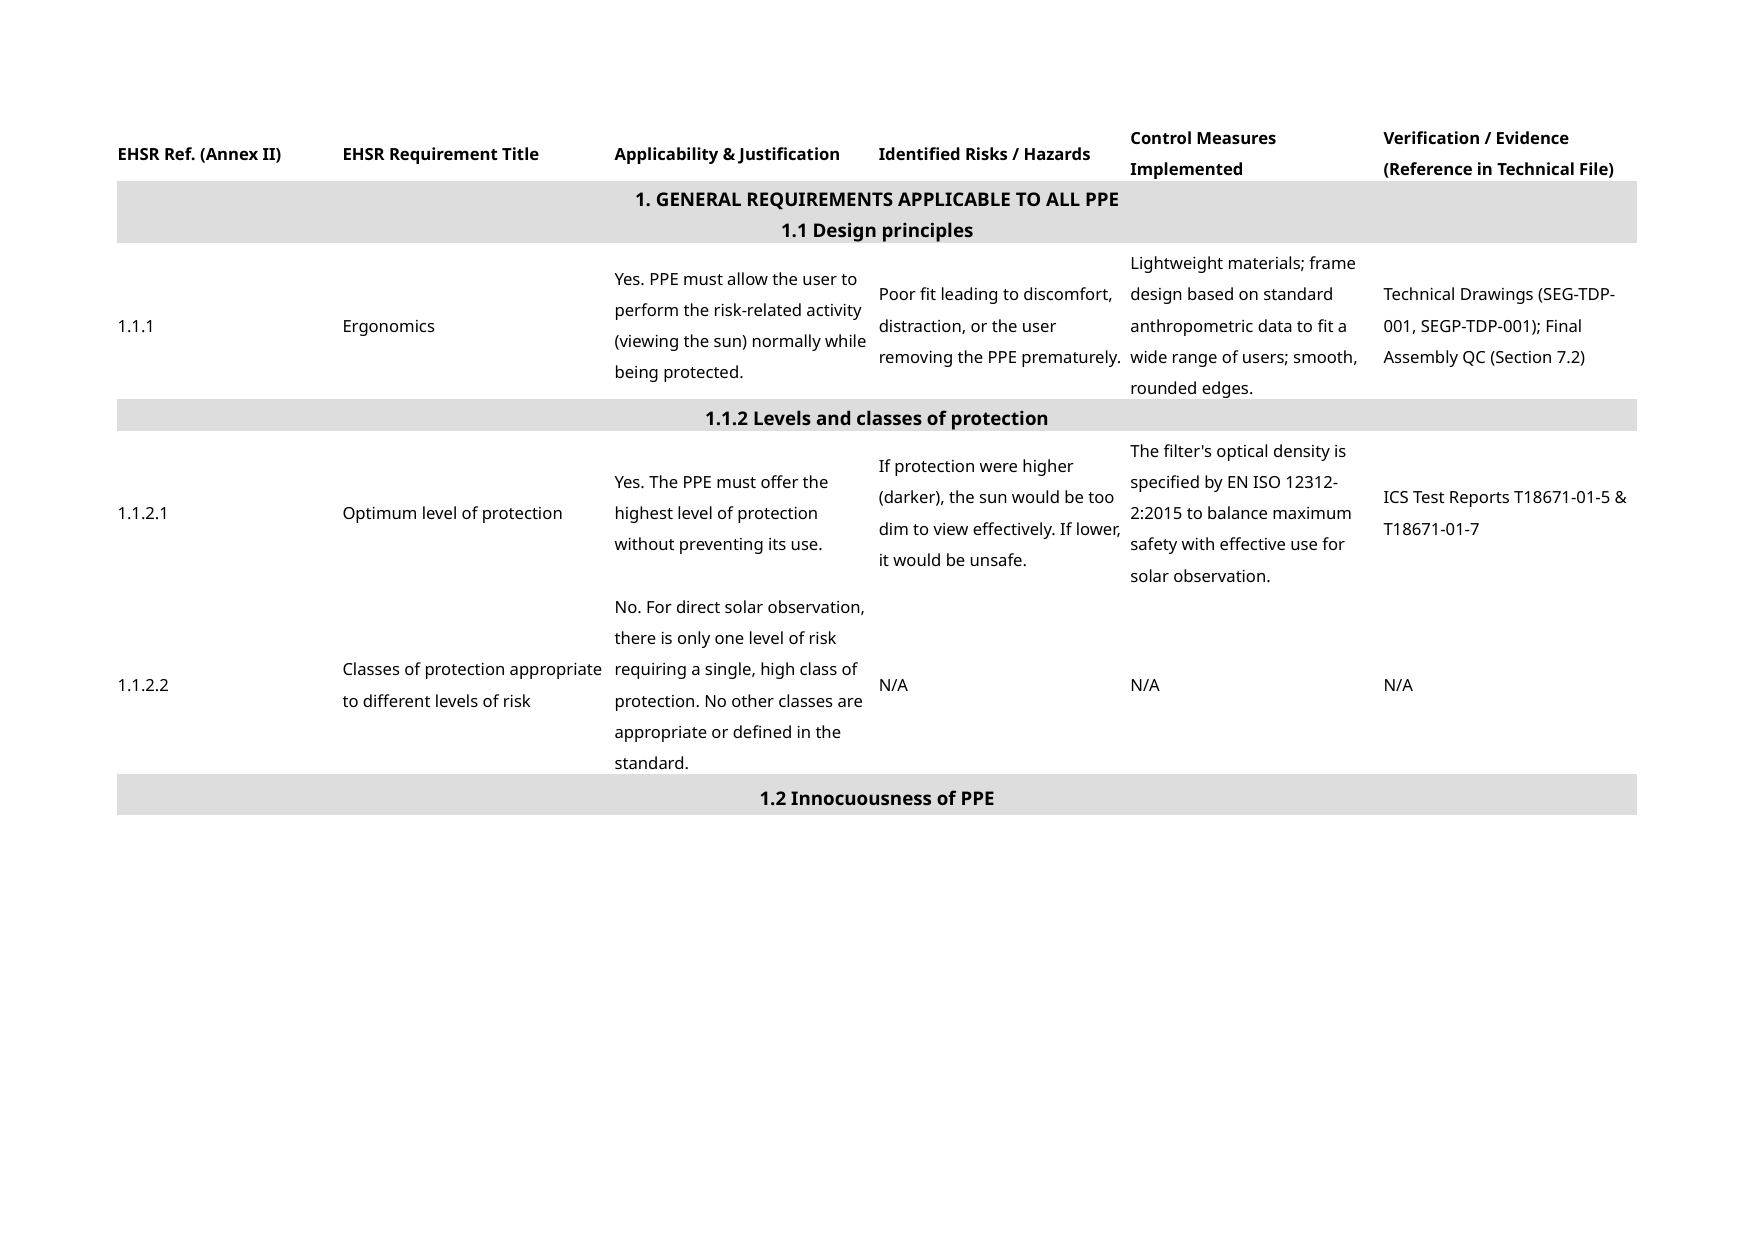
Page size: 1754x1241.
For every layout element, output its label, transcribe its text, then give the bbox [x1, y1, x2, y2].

table_cell The filter's optical density is specified by EN ISO 12312-2:2015 to balance maximum safety with effective use for solar observation. [1130, 431, 1383, 587]
table_cell 1.1.2 Levels and classes of protection [117, 399, 1637, 431]
table_cell If protection were higher (darker), the sun would be too dim to view effectively. If lower, it would be unsafe. [879, 431, 1130, 587]
table_header Verification / Evidence (Reference in Technical File) [1383, 118, 1637, 181]
table_cell 1. GENERAL REQUIREMENTS APPLICABLE TO ALL PPE [117, 181, 1637, 212]
table_cell Yes. The PPE must offer the highest level of protection without preventing its use. [614, 431, 878, 587]
table_cell No. For direct solar observation, there is only one level of risk requiring a single, high class of protection. No other classes are appropriate or defined in the standard. [614, 587, 878, 774]
table_header EHSR Requirement Title [342, 118, 614, 181]
table_cell 1.1 Design principles [117, 212, 1637, 243]
table_cell 1.1.2.1 [117, 431, 342, 587]
table_cell ICS Test Reports T18671-01-5 & T18671-01-7 [1383, 431, 1637, 587]
table_cell Optimum level of protection [342, 431, 614, 587]
table_header EHSR Ref. (Annex II) [117, 118, 342, 181]
table_header Identified Risks / Hazards [879, 118, 1130, 181]
table_header Control Measures Implemented [1130, 118, 1383, 181]
table_cell Ergonomics [342, 243, 614, 399]
table_cell Classes of protection appropriate to different levels of risk [342, 587, 614, 774]
table_cell Technical Drawings (SEG-TDP-001, SEGP-TDP-001); Final Assembly QC (Section 7.2) [1383, 243, 1637, 399]
table_cell N/A [1383, 587, 1637, 774]
table_cell N/A [1130, 587, 1383, 774]
table_cell 1.2 Innocuousness of PPE [117, 774, 1637, 815]
table_cell 1.1.2.2 [117, 587, 342, 774]
table_cell Poor fit leading to discomfort, distraction, or the user removing the PPE prematurely. [879, 243, 1130, 399]
table_cell Yes. PPE must allow the user to perform the risk-related activity (viewing the sun) normally while being protected. [614, 243, 878, 399]
table_cell N/A [879, 587, 1130, 774]
table_cell Lightweight materials; frame design based on standard anthropometric data to fit a wide range of users; smooth, rounded edges. [1130, 243, 1383, 399]
table_cell 1.1.1 [117, 243, 342, 399]
table_header Applicability & Justification [614, 118, 878, 181]
